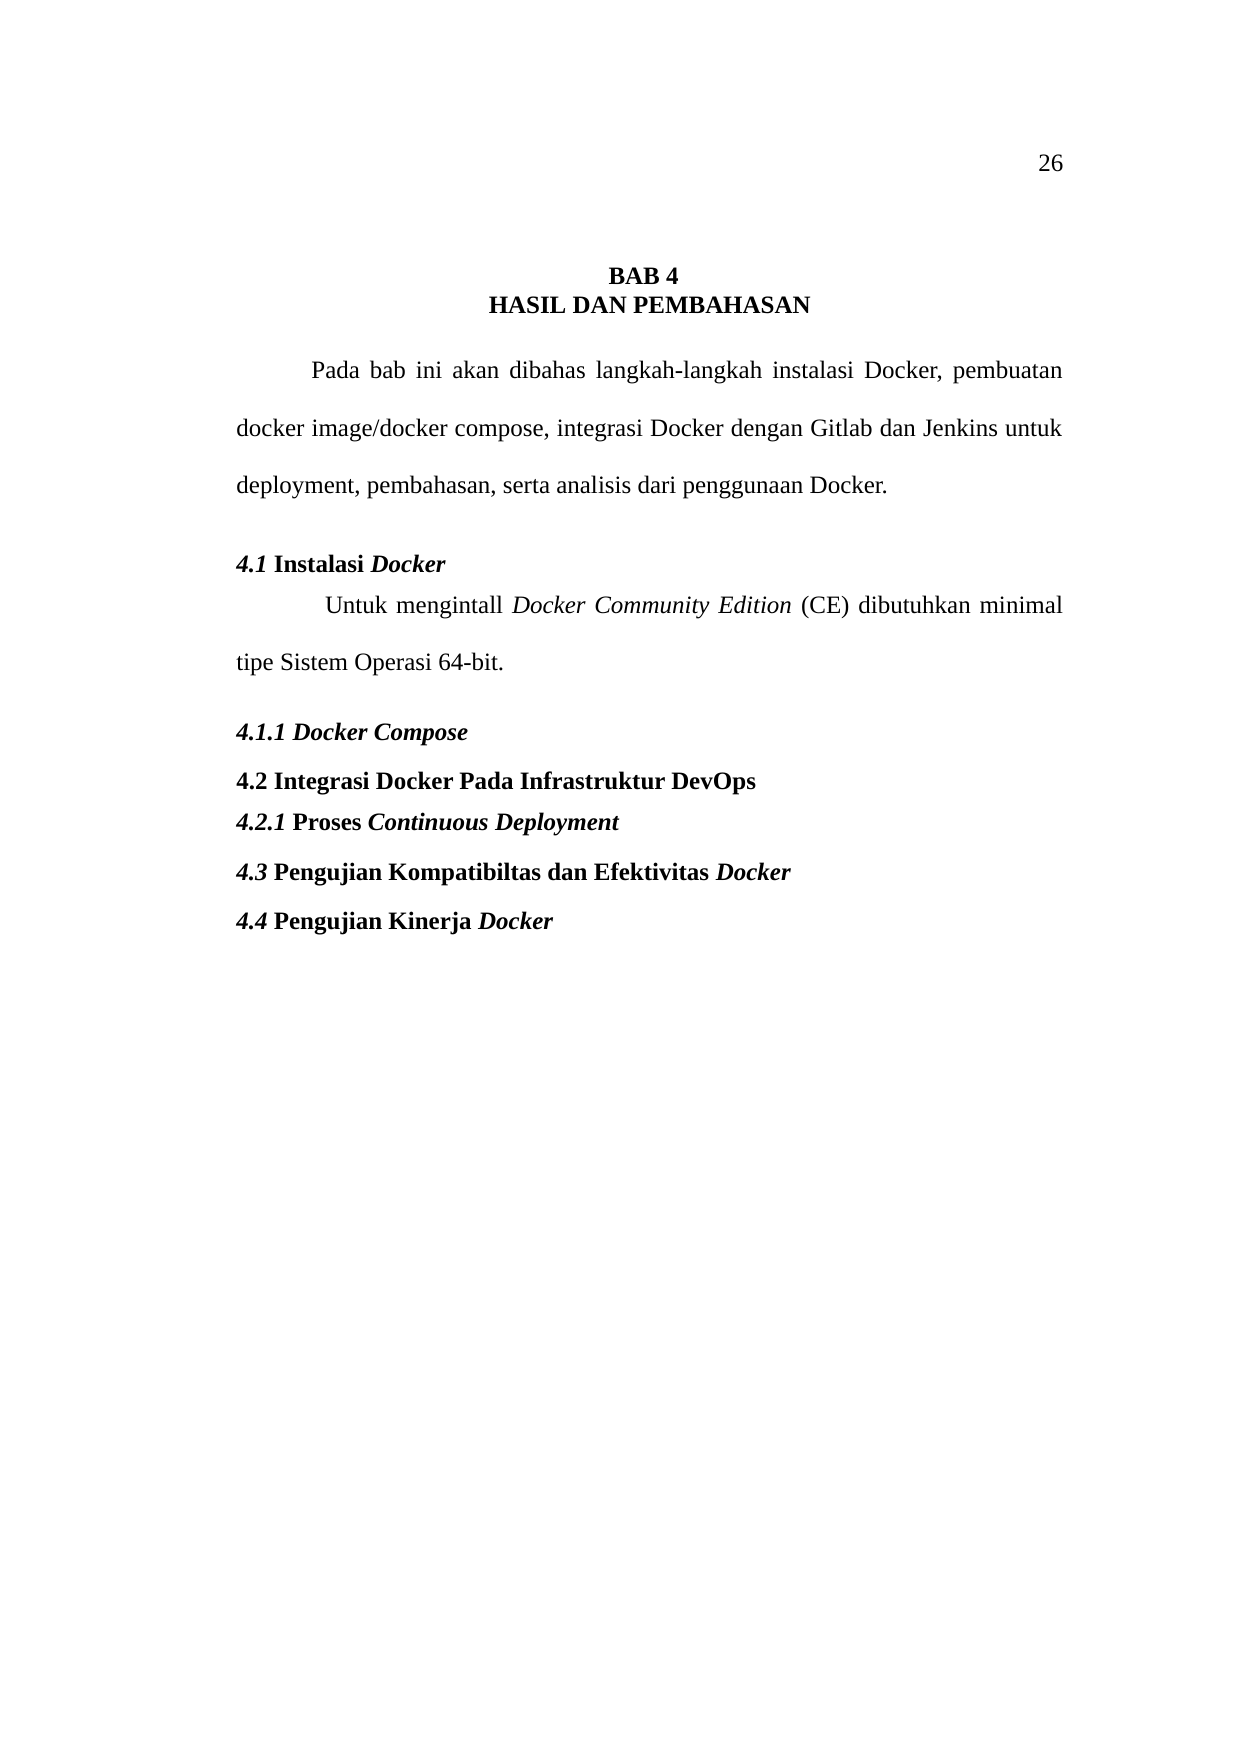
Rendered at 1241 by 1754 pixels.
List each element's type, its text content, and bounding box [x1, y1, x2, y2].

subtitle Pengujian Kinerja Docker [236, 906, 1063, 935]
subtitle Docker Compose [236, 717, 1063, 745]
subtitle Pengujian Kompatibiltas dan Efektivitas Docker [236, 857, 1063, 885]
subtitle Integrasi Docker Pada Infrastruktur DevOps [236, 766, 1063, 795]
text Untuk mengintall Docker Community Edition (CE) dibutuhkan minimal tipe Sistem Operasi 64-bit. [236, 590, 1063, 676]
subtitle HASIL DAN PEMBAHASAN [236, 261, 1063, 318]
subtitle Proses Continuous Deployment [236, 807, 1063, 836]
subtitle Instalasi Docker [236, 549, 1063, 577]
text Pada bab ini akan dibahas langkah-langkah instalasi Docker, pembuatan docker image/docker compose, integrasi Docker dengan Gitlab dan Jenkins untuk deployment, pembahasan, serta analisis dari penggunaan Docker. [236, 356, 1063, 499]
